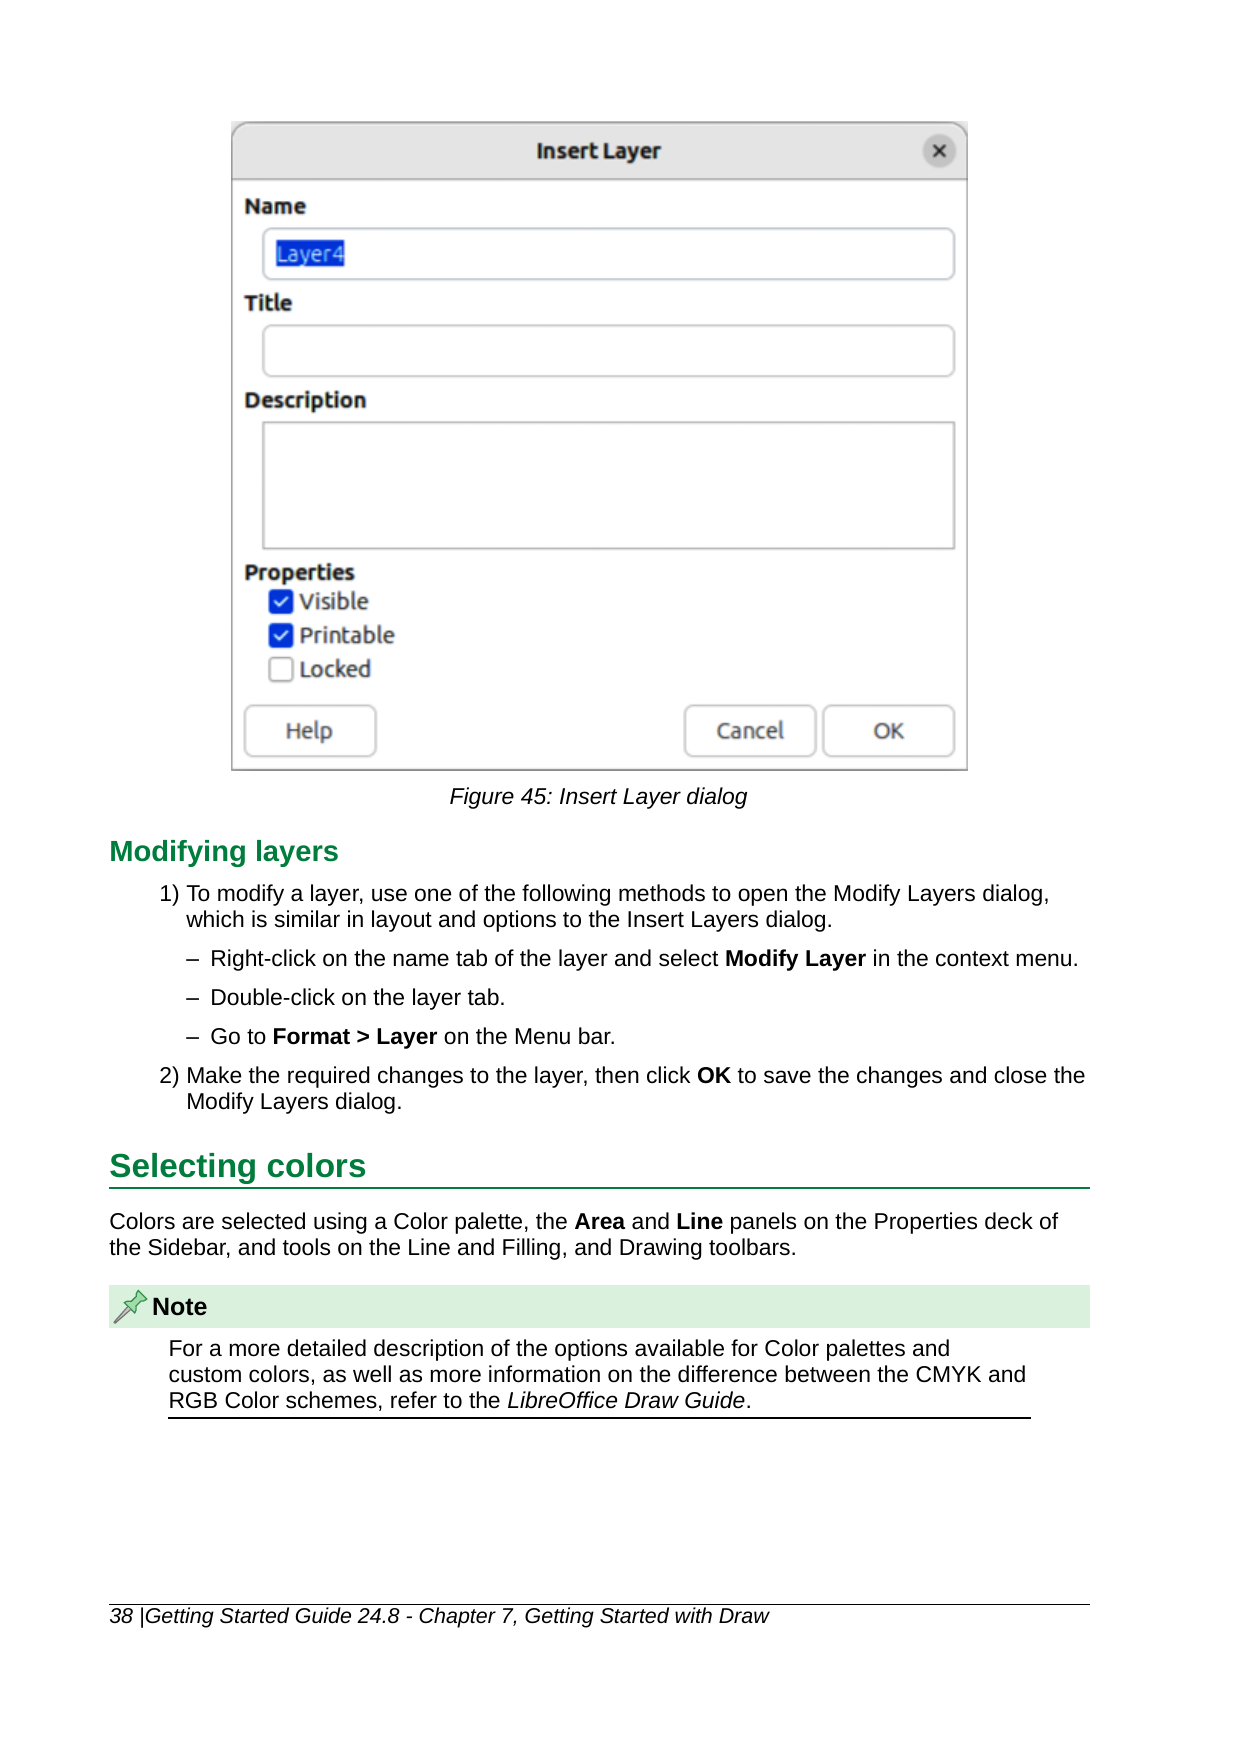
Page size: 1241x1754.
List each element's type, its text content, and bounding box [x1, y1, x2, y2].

text Colors are selected using a Color palette, the Area and Line panels on the Properties deck of the Sidebar, and tools on the Line and Filling, and Drawing toolbars. [109, 1208, 1090, 1261]
picture [231, 121, 968, 771]
subtitle Modifying layers [109, 834, 1090, 867]
text Figure 45: Insert Layer dialog [231, 783, 968, 809]
subtitle Note [109, 1285, 1090, 1328]
list Right-click on the name tab of the layer and select Modify Layer in the context menu. [186, 945, 1090, 971]
list Make the required changes to the layer, then click OK to save the changes and close the Modify Layers dialog. [186, 1062, 1090, 1114]
subtitle Selecting colors [109, 1146, 1090, 1187]
list Go to Format > Layer on the Menu bar. [186, 1023, 1090, 1049]
list Double-click on the layer tab. [186, 984, 1090, 1010]
list To modify a layer, use one of the following methods to open the Modify Layers dialog, which is similar in layout and options to the Insert Layers dialog. [186, 880, 1090, 933]
text For a more detailed description of the options available for Color palettes and custom colors, as well as more information on the difference between the CMYK and RGB Color schemes, refer to the LibreOffice Draw Guide. [168, 1334, 1031, 1417]
